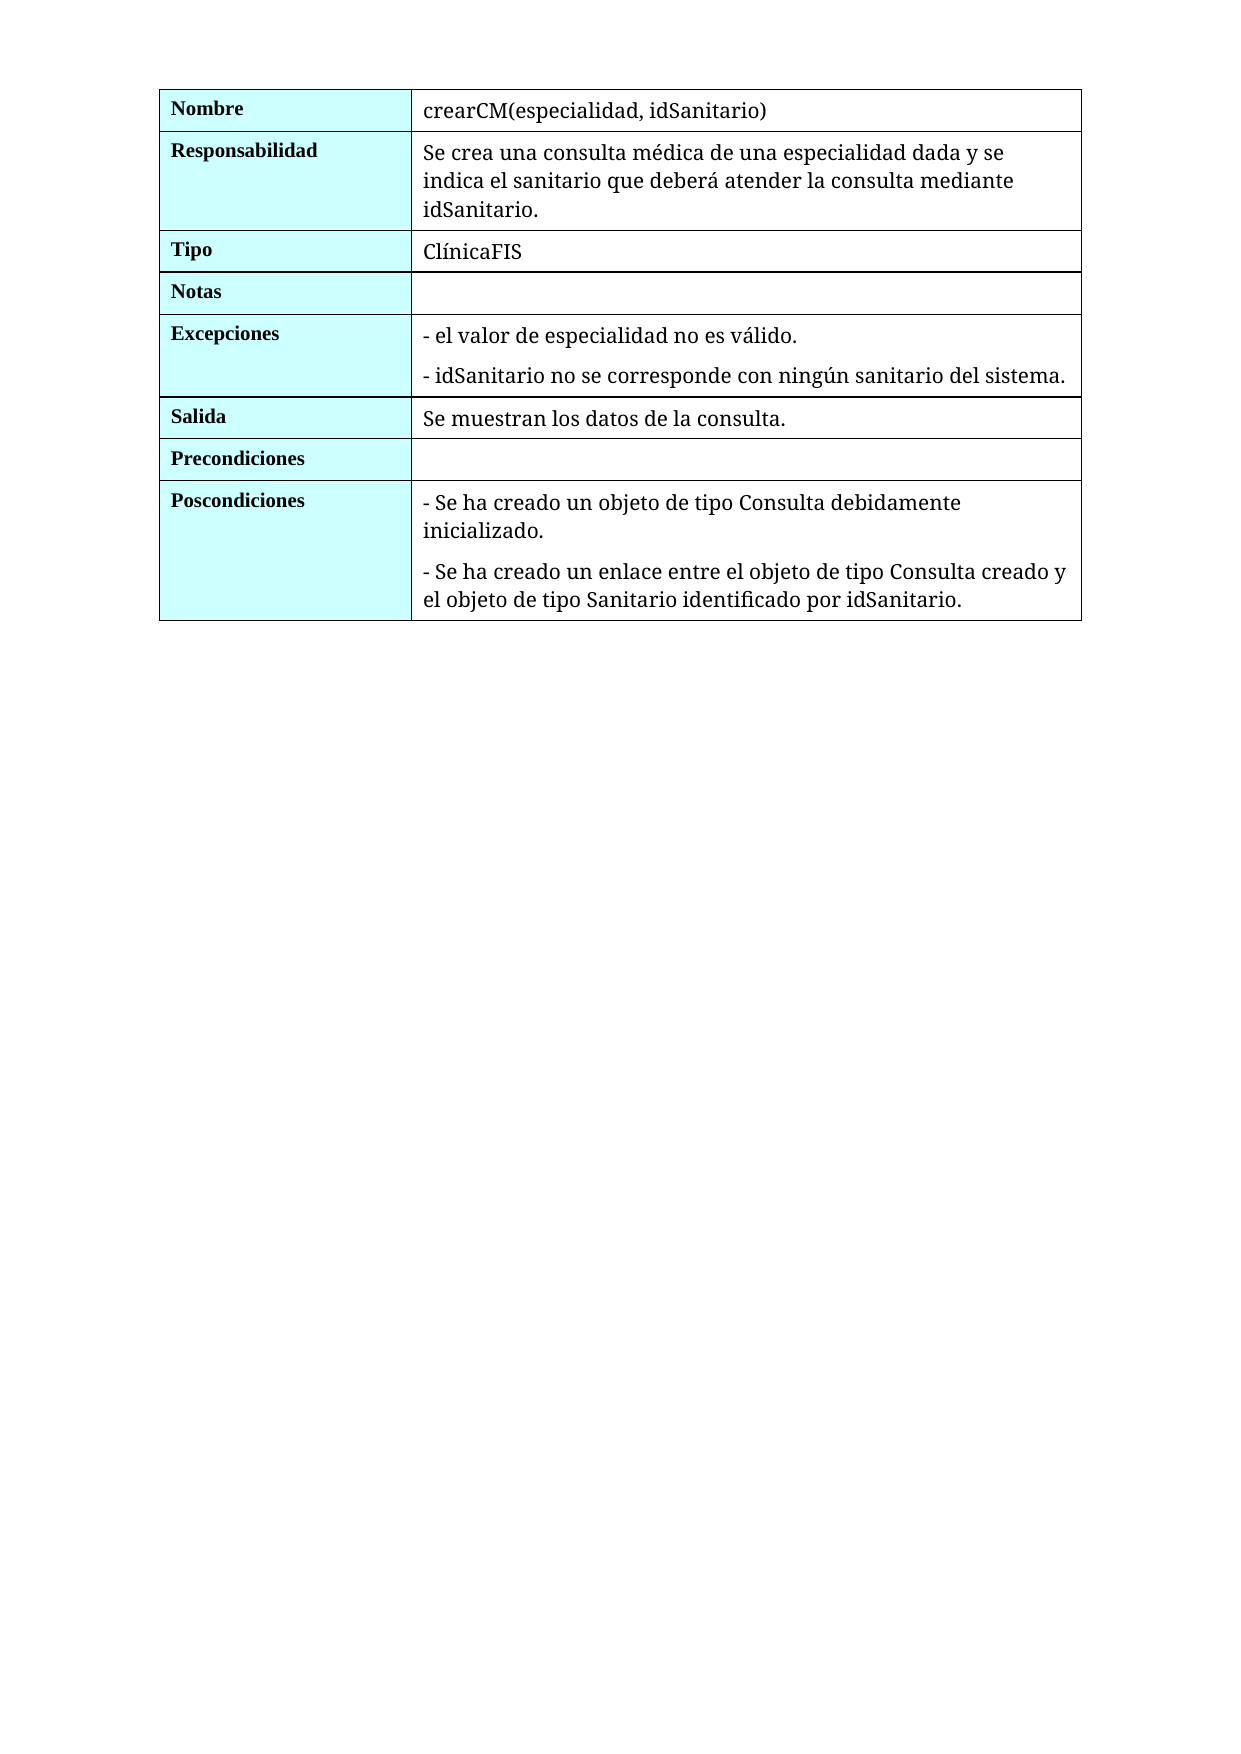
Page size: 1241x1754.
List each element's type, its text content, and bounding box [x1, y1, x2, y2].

table_cell Poscondiciones [160, 481, 411, 620]
table_cell Excepciones [160, 315, 411, 396]
table_cell Se crea una consulta médica de una especialidad dada y se indica el sanitario que deberá atender la consulta mediante idSanitario. [412, 132, 1081, 229]
table_cell Salida [160, 398, 411, 438]
table_cell - el valor de especialidad no es válido. - idSanitario no se corresponde con ningún sanitario del sistema. [412, 315, 1081, 396]
table_cell [412, 273, 1081, 313]
table_cell Responsabilidad [160, 132, 411, 229]
table_cell [412, 439, 1081, 480]
table_cell - Se ha creado un objeto de tipo Consulta debidamente inicializado. - Se ha creado un enlace entre el objeto de tipo Consulta creado y el objeto de tipo Sanitario identificado por idSanitario. [412, 481, 1081, 620]
table_header crearCM(especialidad, idSanitario) [412, 90, 1081, 131]
table_cell Se muestran los datos de la consulta. [412, 398, 1081, 438]
table_cell ClínicaFIS [412, 231, 1081, 271]
table_header Nombre [160, 90, 411, 131]
table_cell Tipo [160, 231, 411, 271]
table_cell Precondiciones [160, 439, 411, 480]
table_cell Notas [160, 273, 411, 313]
